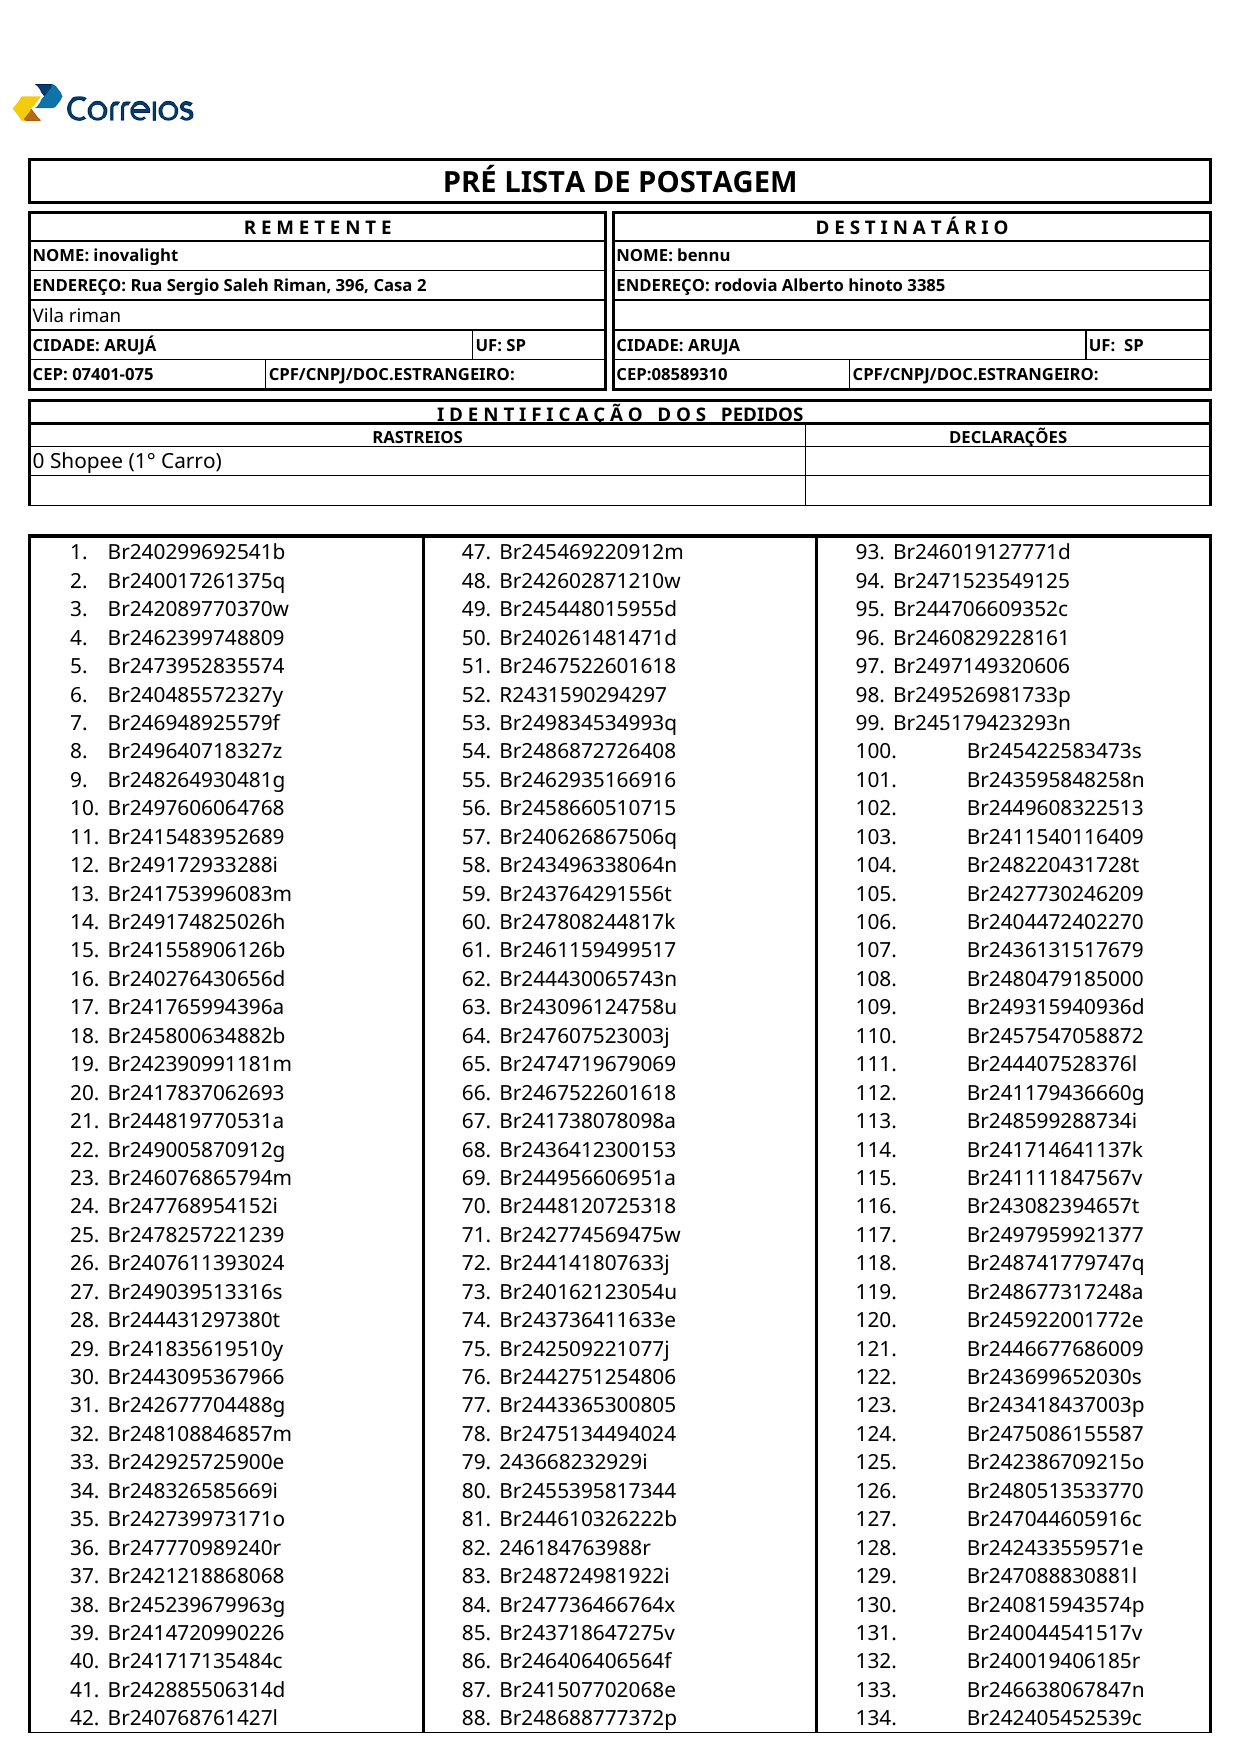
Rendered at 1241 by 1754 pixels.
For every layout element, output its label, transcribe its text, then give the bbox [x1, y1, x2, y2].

table_cell Br246019127771d Br2471523549125 Br244706609352c Br2460829228161 Br2497149320606 Br249526981733p Br245179423293n Br245422583473s Br243595848258n Br2449608322513 Br2411540116409 Br248220431728t Br2427730246209 Br2404472402270 Br2436131517679 Br2480479185000 Br249315940936d Br2457547058872 Br244407528376l Br241179436660g Br248599288734i Br241714641137k Br241111847567v Br243082394657t Br2497959921377 Br248741779747q Br248677317248a Br245922001772e Br2446677686009 Br243699652030s Br243418437003p Br2475086155587 Br242386709215o Br2480513533770 Br247044605916c Br242433559571e Br247088830881l Br240815943574p Br240044541517v Br240019406185r Br246638067847n Br242405452539c Br2448158948086 Br244202775003u Br246433518089v Br2448888465738 [818, 538, 1209, 1732]
table_cell [607, 211, 612, 388]
table_cell DECLARAÇÕES VALOR [806, 425, 1209, 446]
table_cell [30, 388, 1211, 399]
table_cell [615, 301, 1209, 329]
table_cell R E M E T E N T E [31, 214, 604, 240]
table_cell [605, 204, 613, 211]
table_cell CEP: 07401-075 [31, 360, 265, 388]
table_cell [1058, 506, 1086, 534]
table_cell [229, 506, 357, 534]
table_cell I D E N T I F I C A Ç Ã O D O S PEDIDOS [31, 402, 1209, 422]
table_cell [31, 476, 805, 505]
table_cell [200, 506, 208, 534]
table_cell [805, 506, 849, 534]
table_cell Br240299692541b Br240017261375q Br242089770370w Br2462399748809 Br2473952835574 Br240485572327y Br246948925579f Br249640718327z Br248264930481g Br2497606064768 Br2415483952689 Br249172933288i Br241753996083m Br249174825026h Br241558906126b Br240276430656d Br241765994396a Br245800634882b Br242390991181m Br2417837062693 Br244819770531a Br249005870912g Br246076865794m Br247768954152i Br2478257221239 Br2407611393024 Br249039513316s Br244431297380t Br241835619510y Br2443095367966 Br242677704488g Br248108846857m Br242925725900e Br248326585669i Br242739973171o Br247770989240r Br2421218868068 Br245239679963g Br2414720990226 Br241717135484c Br242885506314d Br240768761427l Br240682494737p Br246737293578g Br246199347782o Br242076983229l Br2446610188825 Br243944563486r Br240967890447q Br2464187585914 Br243426037857s Br245305361704i Br2462100056973 Br244671268150j Br240284136708a Br241470272581g Br243510123482q Br2410533415347 [31, 538, 422, 1732]
table_cell RASTREIOS CONTEÚDO [31, 425, 805, 446]
table_cell [653, 506, 680, 534]
table_cell [680, 506, 805, 534]
table_cell [850, 506, 1058, 534]
table_cell NOME: bennu [615, 242, 1209, 269]
table_cell [30, 506, 67, 534]
table_cell NOME: inovalight [31, 242, 604, 269]
table_cell [613, 204, 1211, 211]
table_cell [67, 506, 200, 534]
table_cell CPF/CNPJ/DOC.ESTRANGEIRO: [850, 360, 1209, 388]
table_cell [1086, 506, 1211, 534]
table_cell 0 Shopee (1° Carro) [31, 447, 805, 475]
table_cell [30, 204, 605, 211]
table_cell [806, 476, 1209, 505]
table_cell CIDADE: ARUJA [615, 331, 1085, 359]
table_cell CPF/CNPJ/DOC.ESTRANGEIRO: [266, 360, 604, 388]
table_cell UF: SP [1087, 331, 1209, 359]
table_cell Vila riman [31, 301, 604, 329]
table_cell [370, 506, 400, 534]
table_cell [357, 506, 370, 534]
table_cell [208, 506, 229, 534]
table_cell Br245469220912m Br242602871210w Br245448015955d Br240261481471d Br2467522601618 R2431590294297 Br249834534993q Br2486872726408 Br2462935166916 Br2458660510715 Br240626867506q Br243496338064n Br243764291556t Br247808244817k Br2461159499517 Br244430065743n Br243096124758u Br247607523003j Br2474719679069 Br2467522601618 Br241738078098a Br2436412300153 Br244956606951a Br2448120725318 Br242774569475w Br244141807633j Br240162123054u Br243736411633e Br242509221077j Br2442751254806 Br2443365300805 Br2475134494024 243668232929i Br2455395817344 Br244610326222b 246184763988r Br248724981922i Br247736466764x Br243718647275v Br246406406564f Br241507702068e Br248688777372p Br245473153518w Br241165383288p Br241507702068e Br244584138386m [425, 538, 815, 1732]
table_cell CEP:08589310 [615, 360, 849, 388]
table_cell D E S T I N A T Á R I O [615, 214, 1209, 240]
table_cell [400, 506, 444, 534]
table_cell UF: SP [473, 331, 604, 359]
table_cell [444, 506, 653, 534]
table_cell CIDADE: ARUJÁ [31, 331, 472, 359]
table_cell [806, 447, 1209, 475]
table_cell ENDEREÇO: Rua Sergio Saleh Riman, 396, Casa 2 [31, 271, 604, 299]
table_cell ENDEREÇO: rodovia Alberto hinoto 3385 [615, 271, 1209, 299]
table_header PRÉ LISTA DE POSTAGEM [205, 161, 1209, 201]
